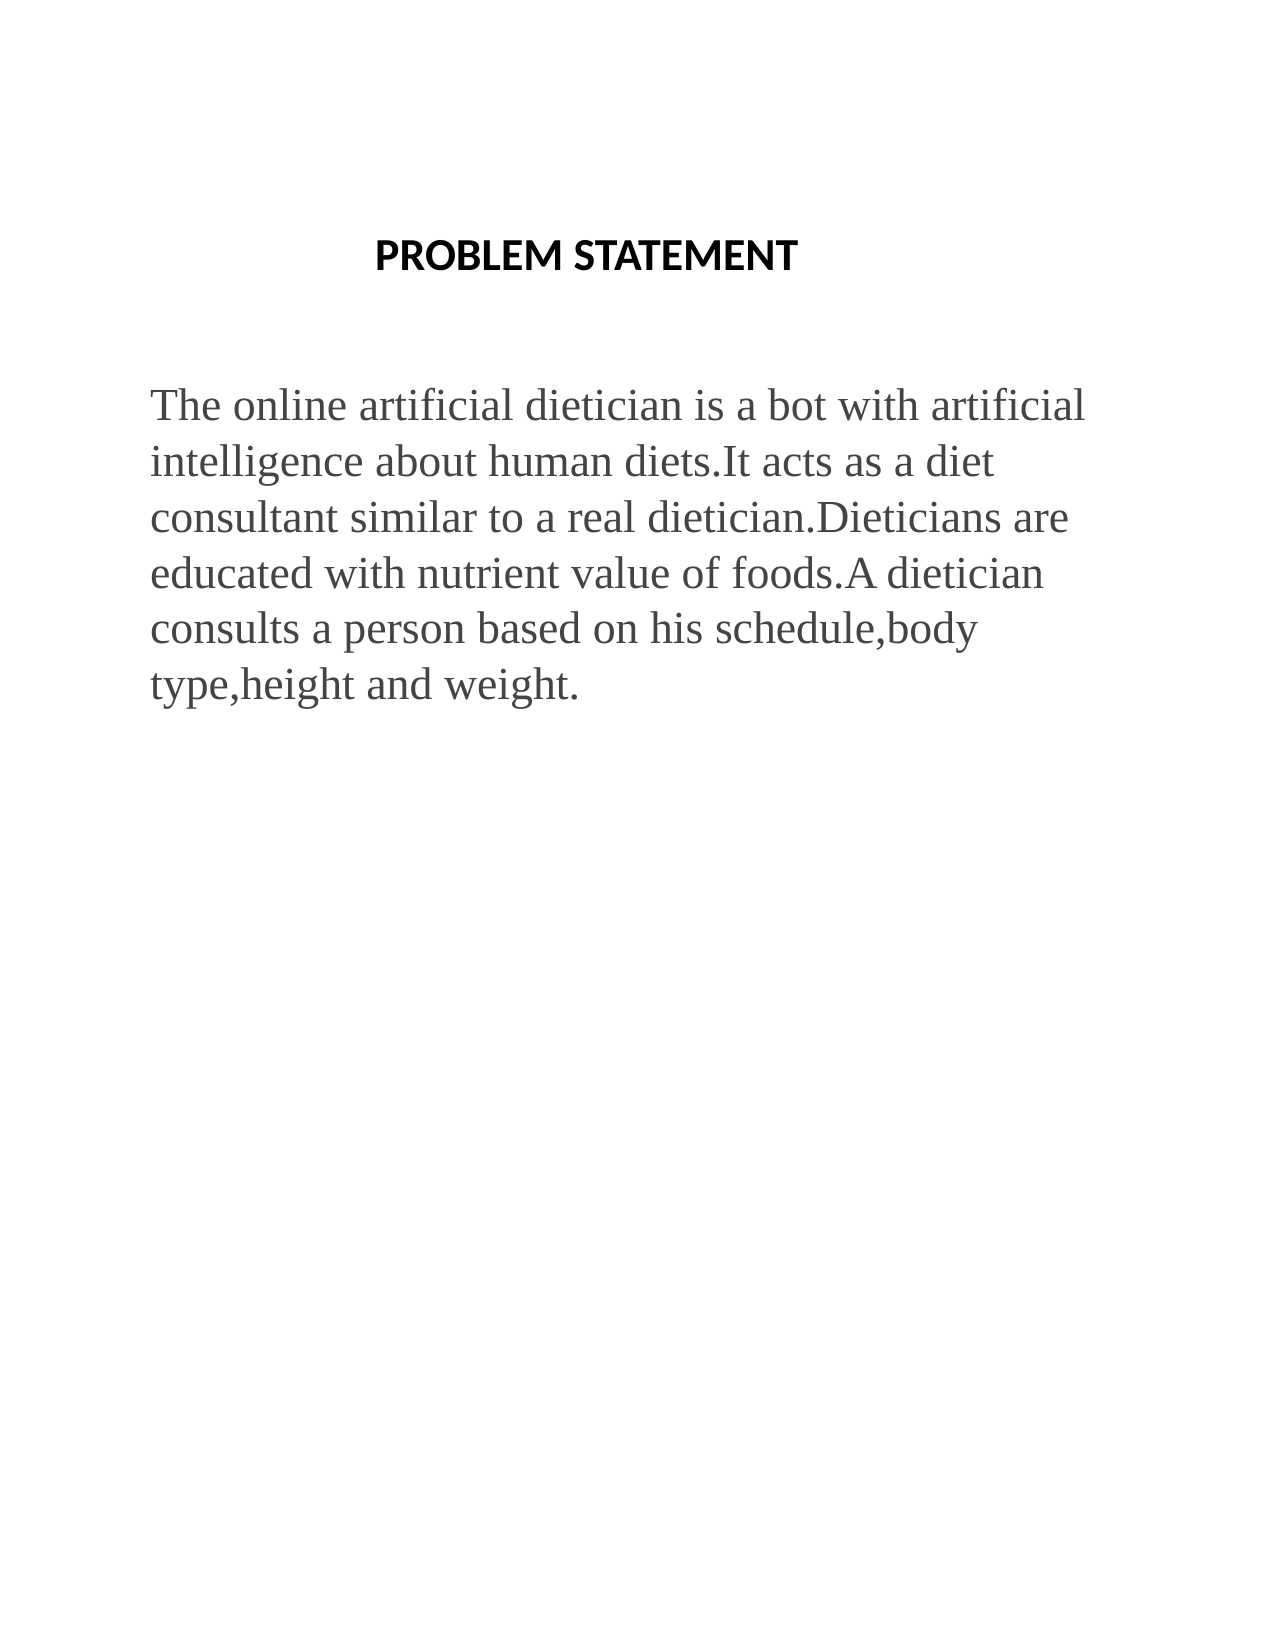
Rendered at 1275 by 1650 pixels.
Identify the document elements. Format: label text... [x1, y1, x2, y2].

text PROBLEM STATEMENT [375, 226, 1125, 282]
text The online artificial dietician is a bot with artificial intelligence about human diets.It acts as a diet consultant similar to a real dietician.Dieticians are educated with nutrient value of foods.A dietician consults a person based on his schedule,body type,height and weight. [150, 378, 1125, 710]
